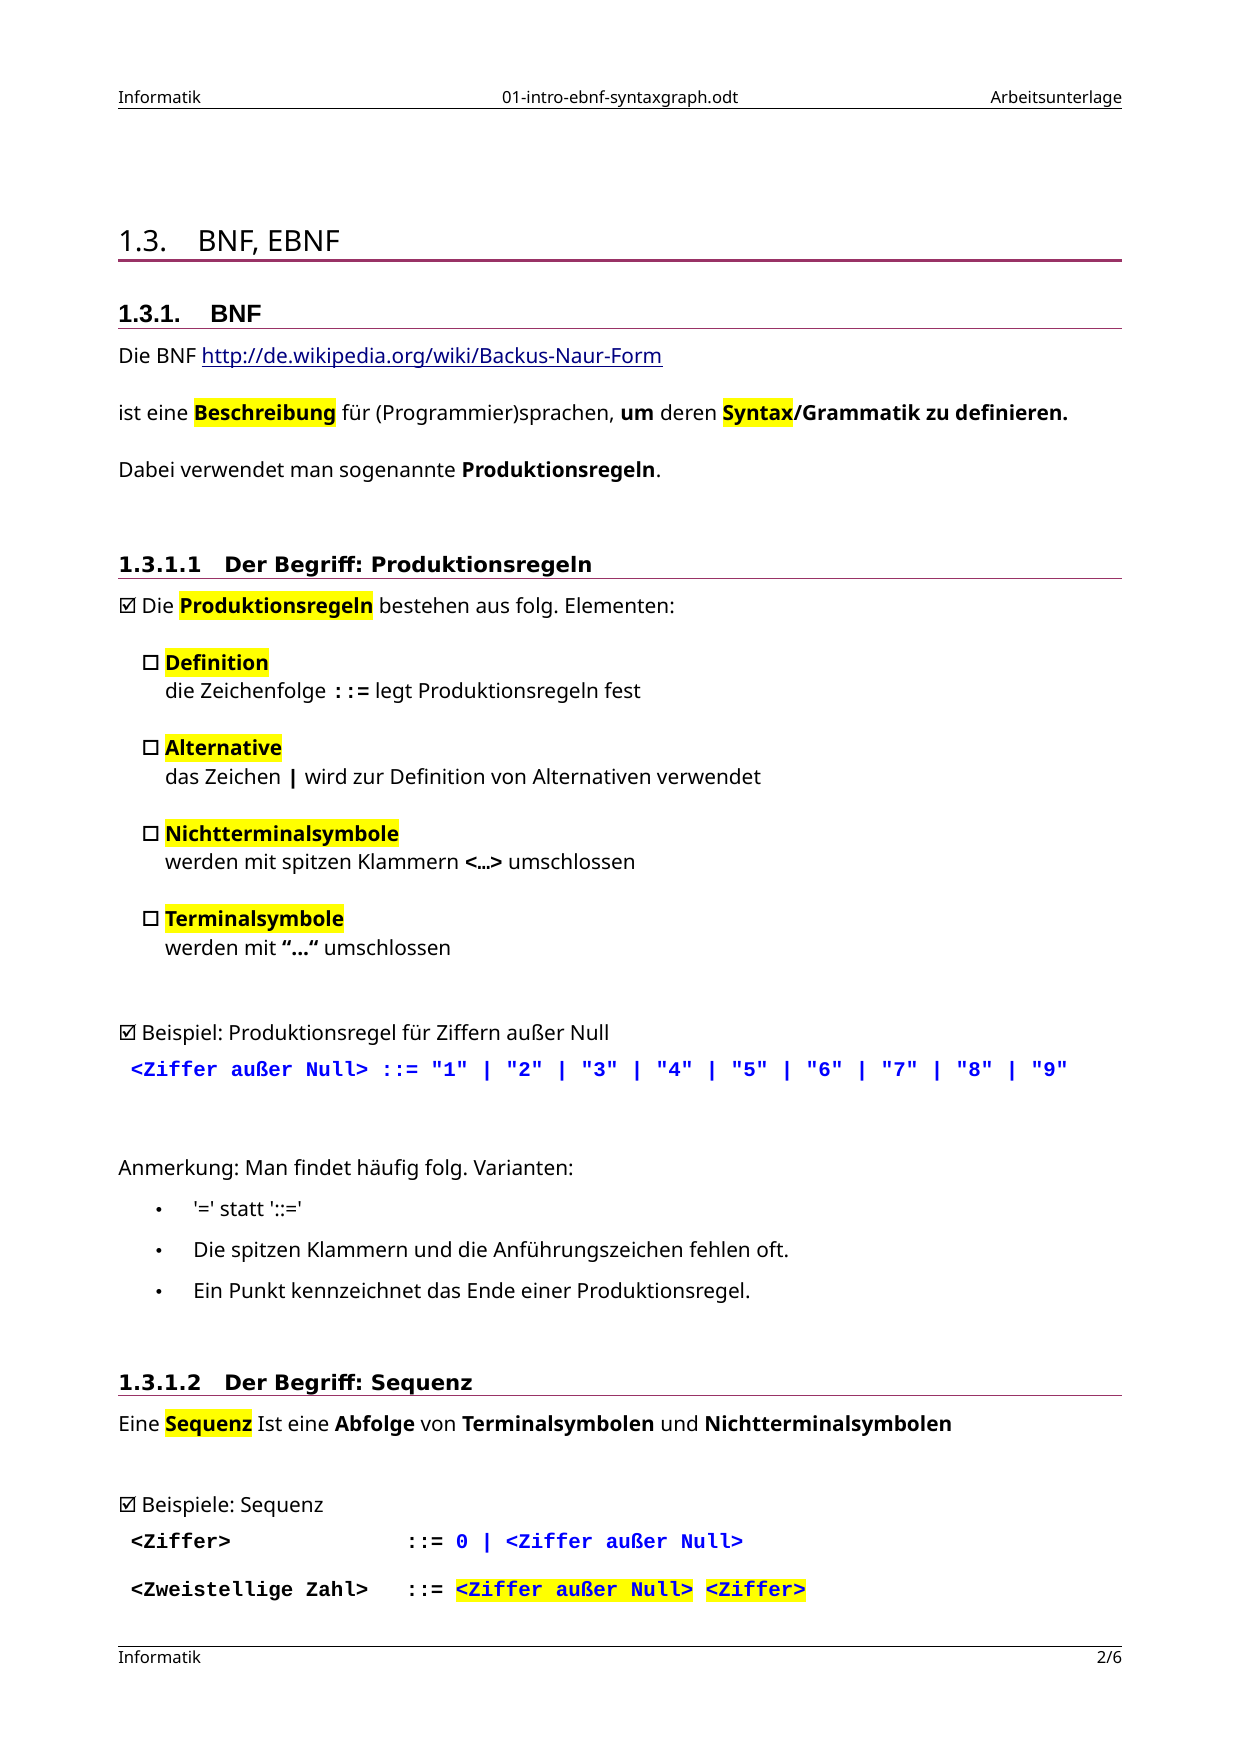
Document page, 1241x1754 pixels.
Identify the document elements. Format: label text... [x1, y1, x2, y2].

subtitle BNF, EBNF [118, 220, 1122, 259]
text Eine Sequenz Ist eine Abfolge von Terminalsymbolen und Nichtterminalsymbolen [118, 1409, 1122, 1437]
text <Ziffer außer Null> ::= "1" | "2" | "3" | "4" | "5" | "6" | "7" | "8" | "9" [118, 1059, 1122, 1083]
text Anmerkung: Man findet häufig folg. Varianten: [118, 1153, 1122, 1182]
list Ein Punkt kennzeichnet das Ende einer Produktionsregel. [156, 1276, 1122, 1304]
list Beispiel: Produktionsregel für Ziffern außer Null [118, 1018, 1122, 1047]
list Die spitzen Klammern und die Anführungszeichen fehlen oft. [156, 1235, 1122, 1263]
list Die Produktionsregeln bestehen aus folg. Elementen: [118, 591, 1122, 648]
text Dabei verwendet man sogenannte Produktionsregeln. [118, 455, 1122, 483]
list '=' statt '::=' [156, 1194, 1122, 1222]
list Nichtterminalsymbole werden mit spitzen Klammern <…> umschlossen [141, 819, 1122, 876]
subtitle Der Begriff: Sequenz [118, 1370, 1122, 1395]
subtitle BNF [118, 299, 1122, 328]
text Die BNF http://de.wikipedia.org/wiki/Backus-Naur-Form [118, 341, 1122, 370]
text <Ziffer> ::= 0 | <Ziffer außer Null> [118, 1531, 1122, 1555]
list Definition die Zeichenfolge ::= legt Produktionsregeln fest [141, 648, 1122, 705]
list Alternative das Zeichen | wird zur Definition von Alternativen verwendet [141, 733, 1122, 791]
text ist eine Beschreibung für (Programmier)sprachen, um deren Syntax/Grammatik zu definieren. [118, 398, 1122, 427]
subtitle Der Begriff: Produktionsregeln [118, 553, 1122, 578]
text <Zweistellige Zahl> ::= <Ziffer außer Null> <Ziffer> [118, 1555, 1122, 1602]
list Terminalsymbole werden mit “...“ umschlossen [141, 904, 1122, 990]
list Beispiele: Sequenz [118, 1491, 1122, 1519]
